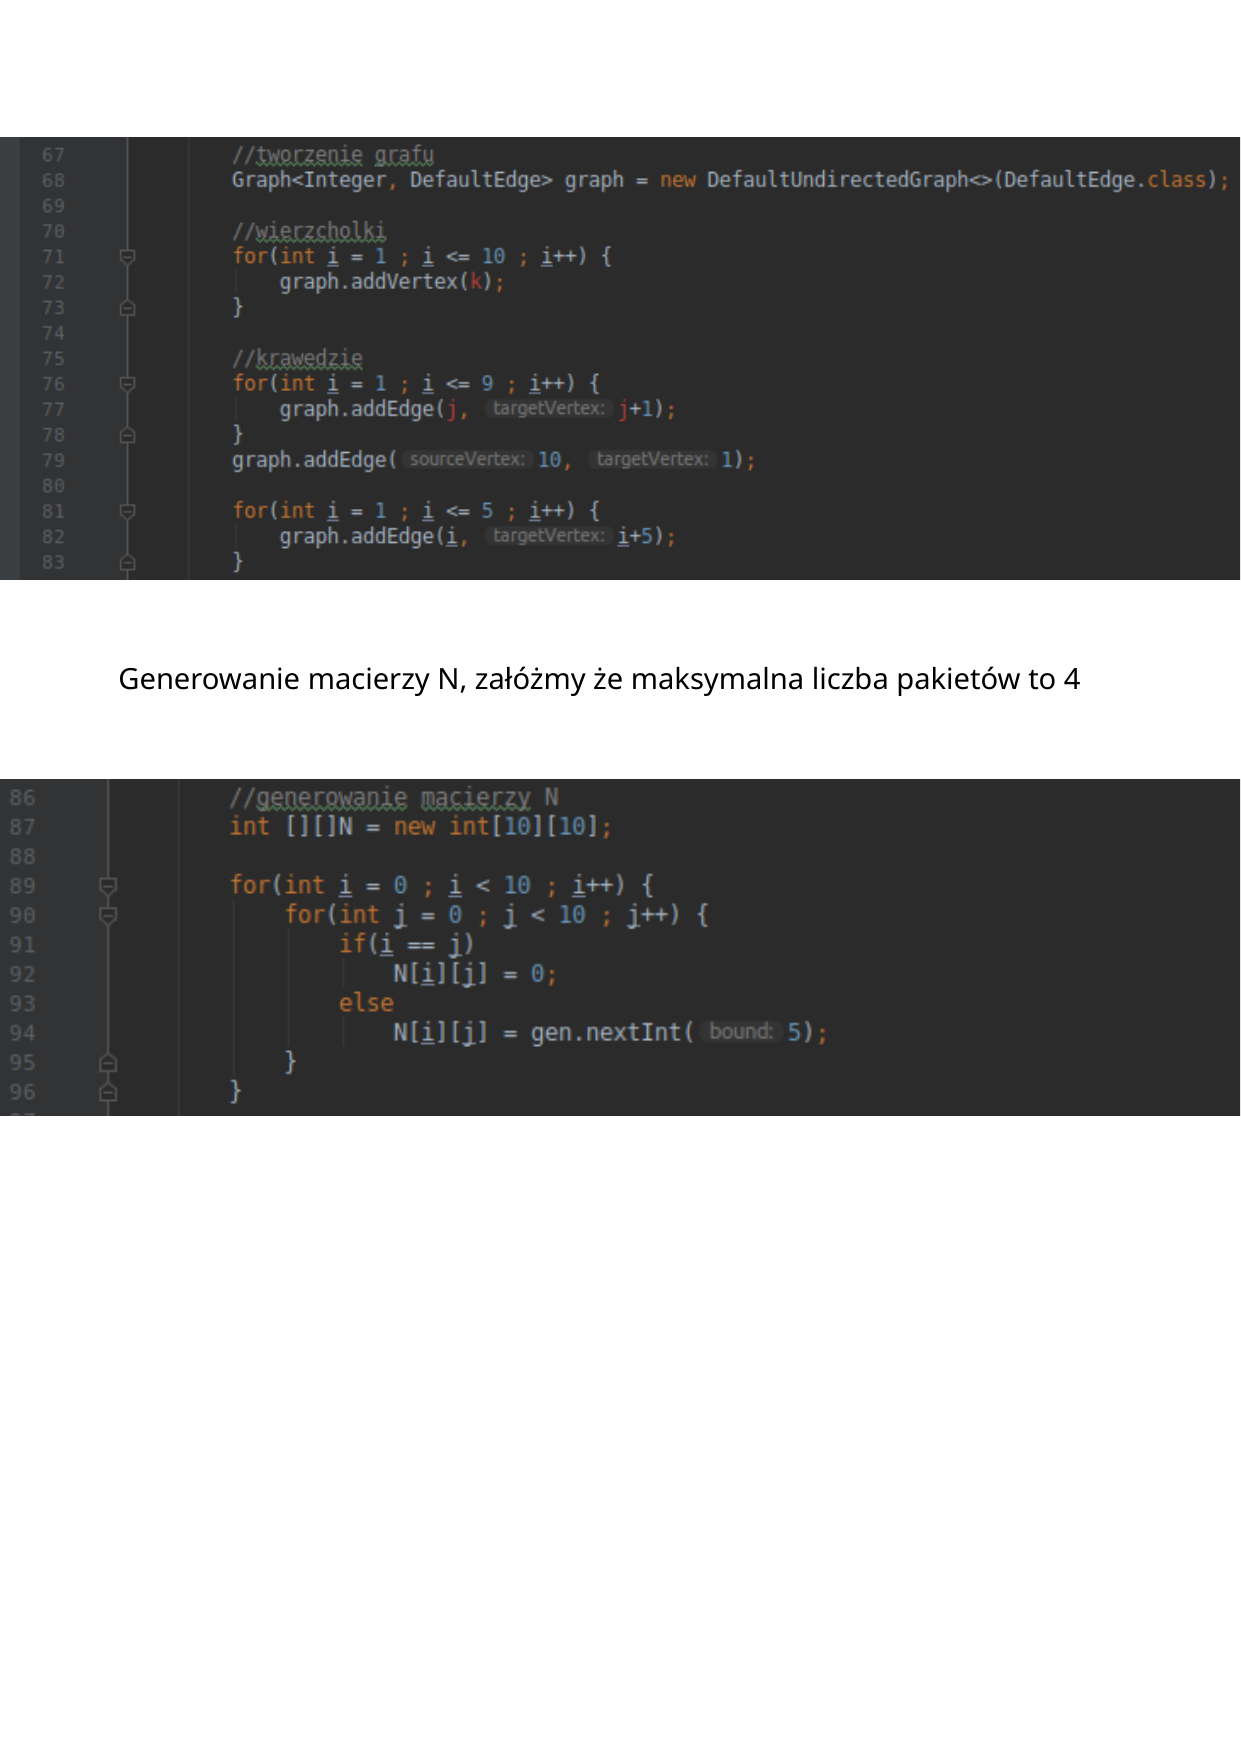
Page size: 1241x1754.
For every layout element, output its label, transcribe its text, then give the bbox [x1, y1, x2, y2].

picture [0, 137, 583, 580]
picture [0, 779, 541, 910]
text Generowanie macierzy N, załóżmy że maksymalna liczba pakietów to 4 [118, 659, 1122, 698]
